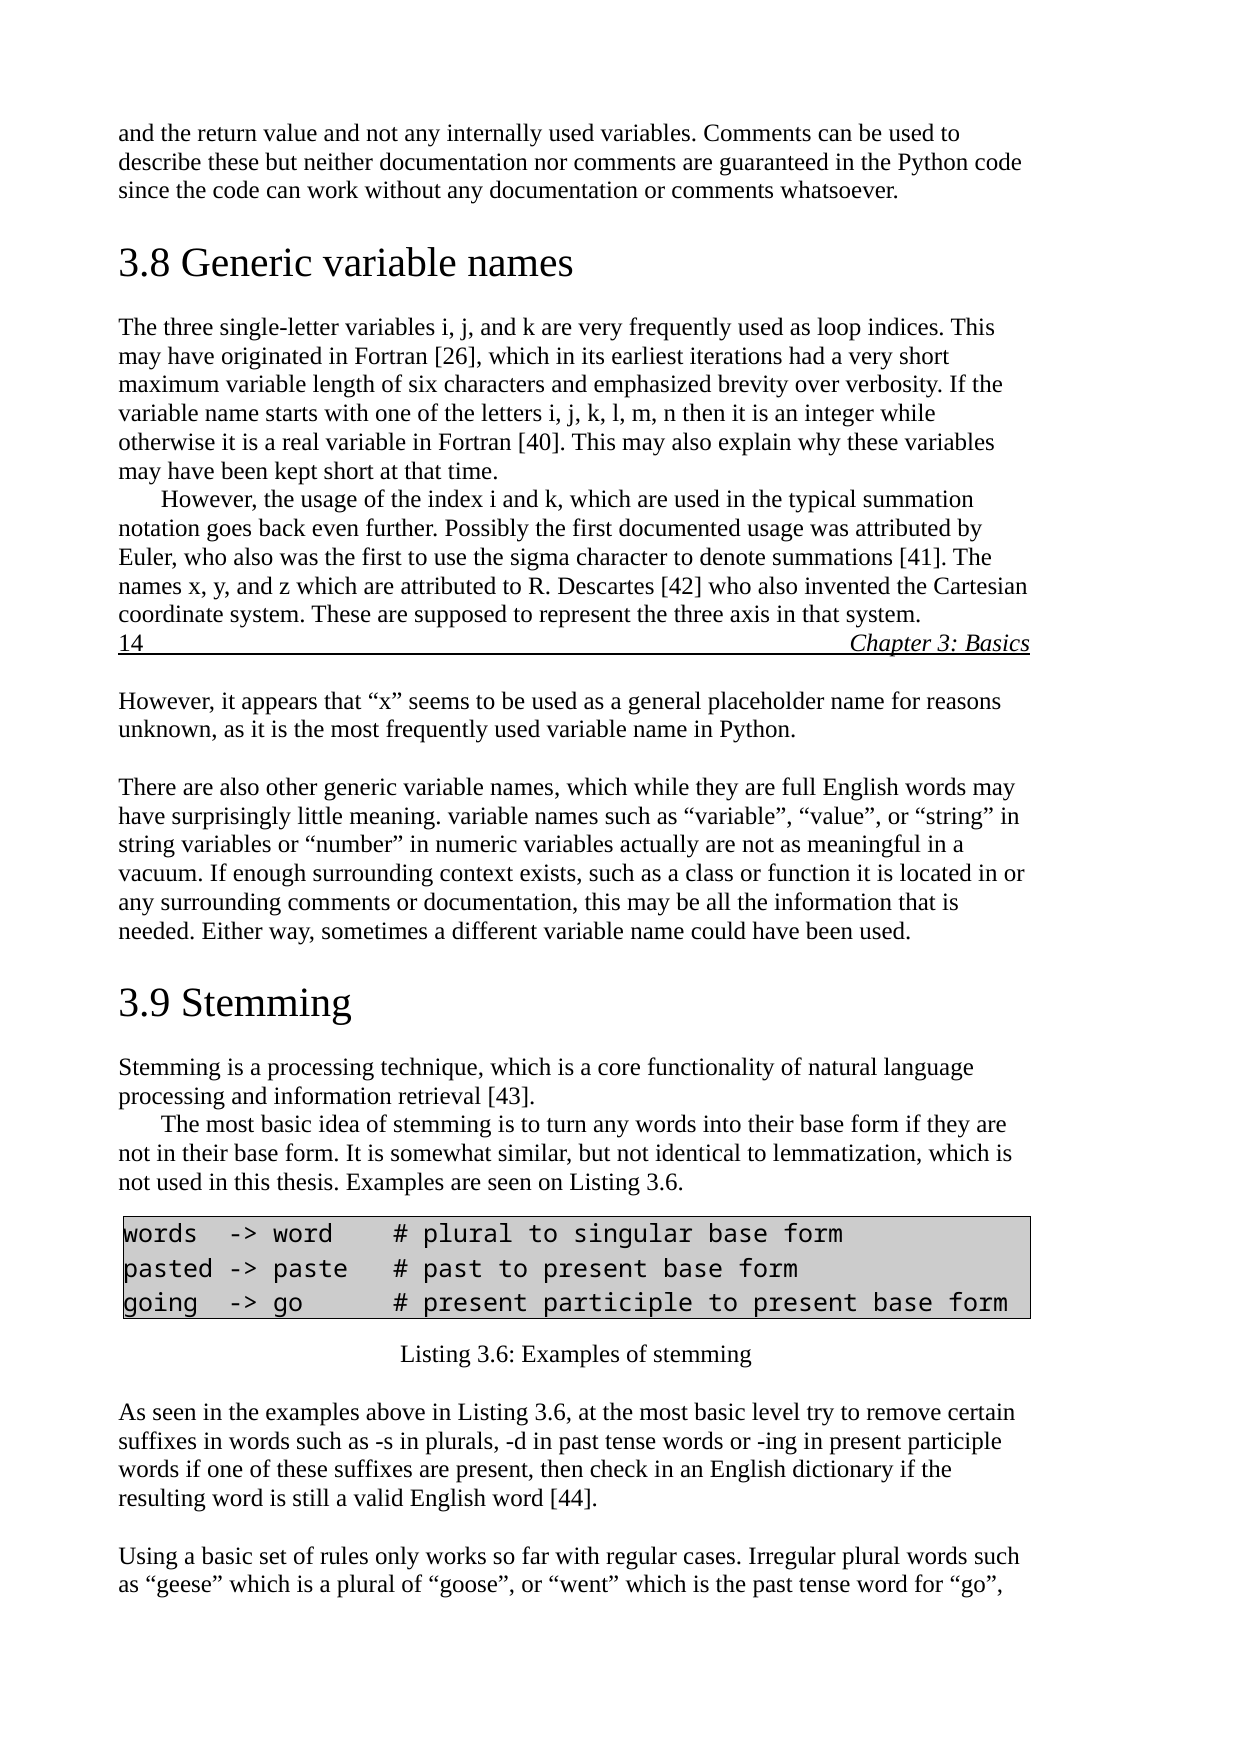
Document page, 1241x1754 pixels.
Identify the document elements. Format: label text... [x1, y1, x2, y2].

text Stemming is a processing technique, which is a core functionality of natural language processing and information retrieval [43]. [118, 1052, 1033, 1109]
text There are also other generic variable names, which while they are full English words may have surprisingly little meaning. variable names such as “variable”, “value”, or “string” in string variables or “number” in numeric variables actually are not as meaningful in a vacuum. If enough surrounding context exists, such as a class or function it is located in or any surrounding comments or documentation, this may be all the information that is needed. Either way, sometimes a different variable name could have been used. [118, 772, 1033, 944]
text However, it appears that “x” seems to be used as a general placeholder name for reasons unknown, as it is the most frequently used variable name in Python. [118, 686, 1033, 743]
subtitle 3.9 Stemming [118, 977, 1033, 1025]
text Listing 3.6: Examples of stemming [118, 1311, 1033, 1368]
text 14 Chapter 3: Basics [118, 628, 1033, 657]
text However, the usage of the index i and k, which are used in the typical summation notation goes back even further. Possibly the first documented usage was attributed by Euler, who also was the first to use the sigma character to denote summations [41]. The names x, y, and z which are attributed to R. Descartes [42] who also invented the Cartesian coordinate system. These are supposed to represent the three axis in that system. [118, 484, 1033, 628]
text The three single-letter variables i, j, and k are very frequently used as loop indices. This may have originated in Fortran [26], which in its earliest iterations had a very short maximum variable length of six characters and emphasized brevity over verbosity. If the variable name starts with one of the letters i, j, k, l, m, n then it is an integer while otherwise it is a real variable in Fortran [40]. This may also explain why these variables may have been kept short at that time. [118, 312, 1033, 484]
text The most basic idea of stemming is to turn any words into their base form if they are not in their base form. It is somewhat similar, but not identical to lemmatization, which is not used in this thesis. Examples are seen on Listing 3.6. [118, 1109, 1033, 1196]
subtitle 3.8 Generic variable names [118, 237, 1033, 285]
text and the return value and not any internally used variables. Comments can be used to describe these but neither documentation nor comments are guaranteed in the Python code since the code can work without any documentation or comments whatsoever. [118, 118, 1033, 204]
text Using a basic set of rules only works so far with regular cases. Irregular plural words such as “geese” which is a plural of “goose”, or “went” which is the past tense word for “go”, [118, 1541, 1033, 1598]
text As seen in the examples above in Listing 3.6, at the most basic level try to remove certain suffixes in words such as -s in plurals, -d in past tense words or -ing in present participle words if one of these suffixes are present, then check in an English dictionary if the resulting word is still a valid English word [44]. [118, 1397, 1033, 1512]
